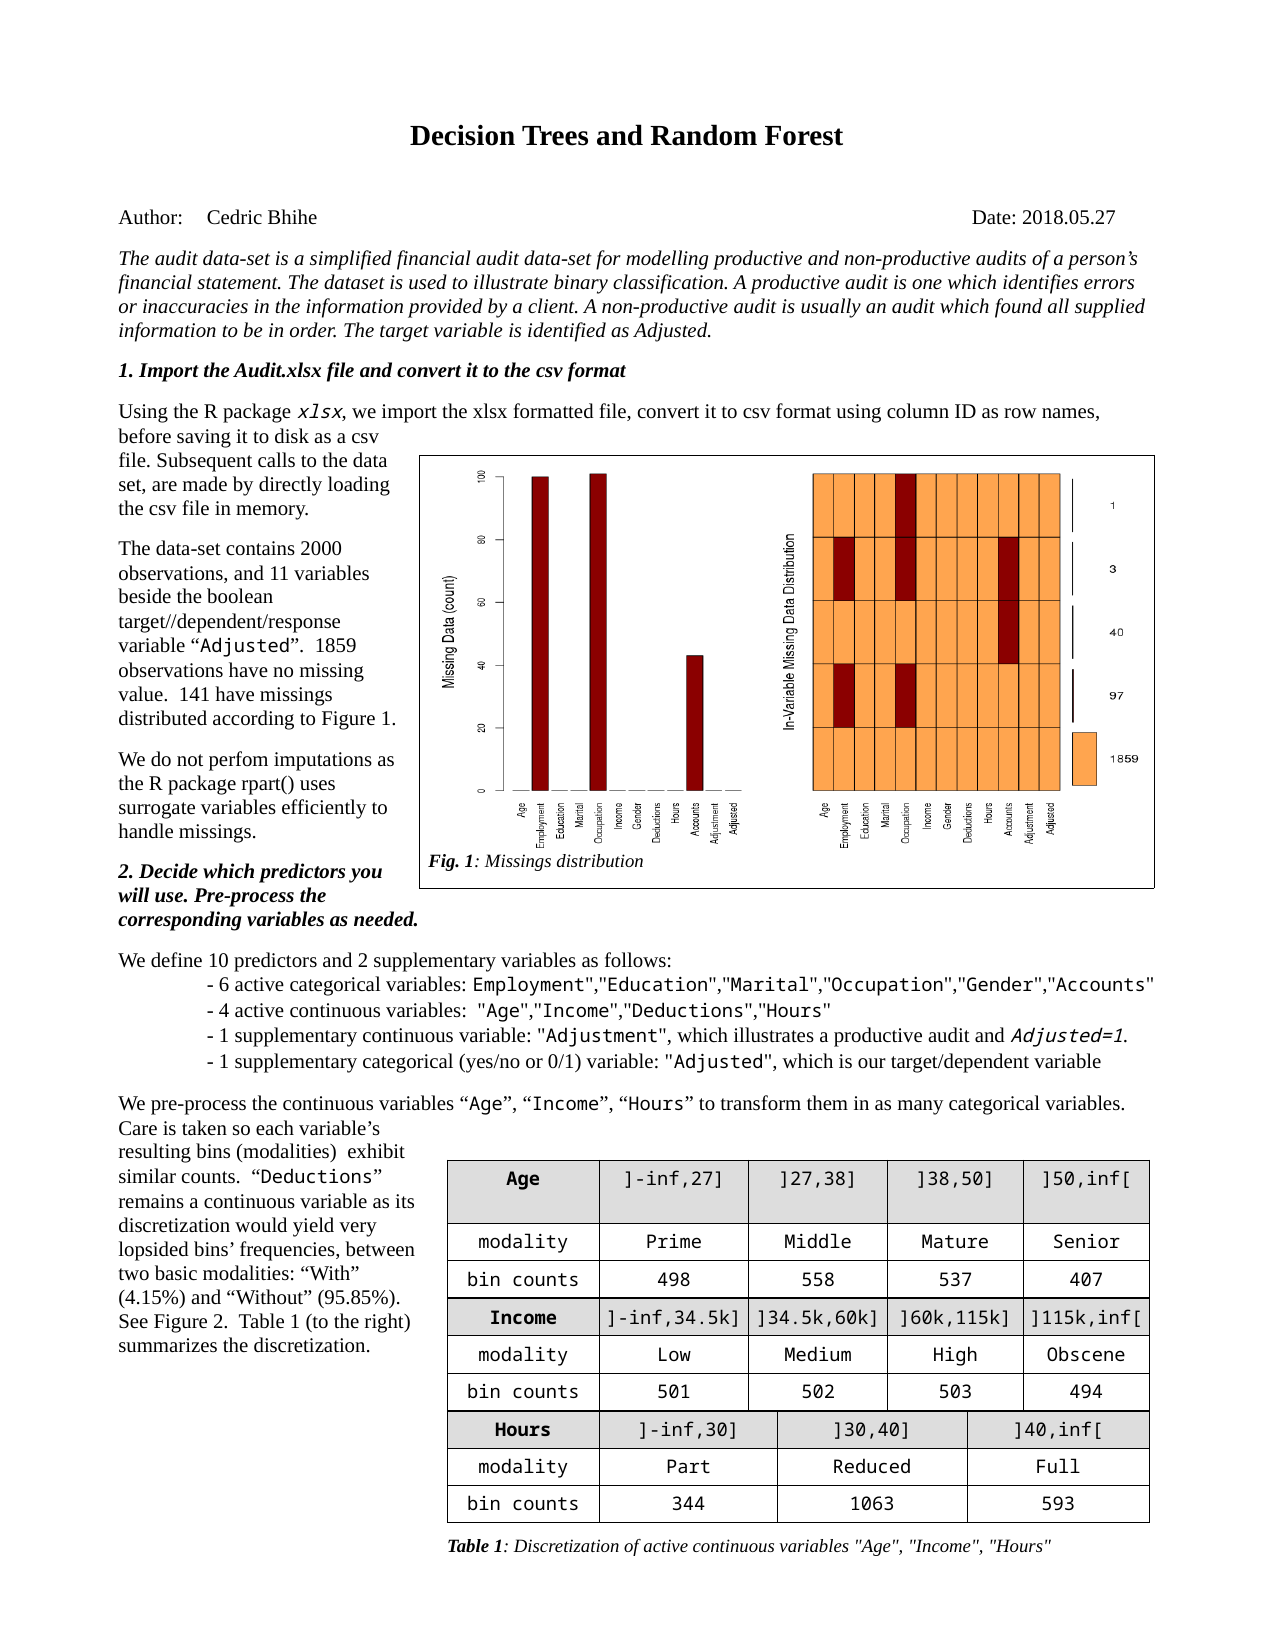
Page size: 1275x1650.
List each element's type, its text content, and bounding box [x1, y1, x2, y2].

table_header ]40,inf[ [968, 1412, 1149, 1448]
table_cell Mature [888, 1224, 1023, 1260]
text We pre-process the continuous variables “Age”, “Income”, “Hours” to transform them in as many categorical variables. Care is taken so each variable’s resulting bins (modalities) exhibit similar counts. “Deductions” remains a continuous variable as its discretization would yield very lopsided bins’ frequencies, between two basic modalities: “With” (4.15%) and “Without” (95.85%). See Figure 2. Table 1 (to the right) summarizes the discretization. [118, 1090, 1157, 1357]
table_cell 593 [968, 1486, 1149, 1522]
table_header ]27,38] [749, 1161, 887, 1223]
table_cell 503 [888, 1374, 1023, 1409]
table_header ]34.5k,60k] [749, 1299, 887, 1335]
table_header ]30,40] [778, 1412, 967, 1448]
table_cell Low [600, 1336, 748, 1372]
table_cell Obscene [1024, 1336, 1149, 1372]
table_cell modality [448, 1449, 599, 1485]
table_cell 501 [600, 1374, 748, 1409]
table_cell modality [448, 1224, 599, 1260]
table_header ]50,inf[ [1024, 1161, 1149, 1223]
table_cell Full [968, 1449, 1149, 1485]
text The data-set contains 2000 observations, and 11 variables beside the boolean target//dependent/response variable “Adjusted”. 1859 observations have no missing value. 141 have missings distributed according to Figure 1. [118, 536, 419, 730]
table_cell Senior [1024, 1224, 1149, 1260]
table_cell 502 [749, 1374, 887, 1409]
table_cell Middle [749, 1224, 887, 1260]
table_header ]60k,115k] [888, 1299, 1023, 1335]
table_cell bin counts [448, 1486, 599, 1522]
table_cell 537 [888, 1261, 1023, 1297]
table_cell 1063 [778, 1486, 967, 1522]
table_header ]-inf,27] [600, 1161, 748, 1223]
text Table 1: Discretization of active continuous variables "Age", "Income", "Hours" [447, 1535, 1149, 1557]
table_cell 407 [1024, 1261, 1149, 1297]
table_cell 498 [600, 1261, 748, 1297]
table_header ]115k,inf[ [1024, 1299, 1149, 1335]
picture [437, 467, 1145, 851]
table_cell Part [600, 1449, 777, 1485]
text We do not perfom imputations as the R package rpart() uses surrogate variables efficiently to handle missings. [118, 747, 419, 843]
text We define 10 predictors and 2 supplementary variables as follows: - 6 active categorical variables: Employment","Education","Marital","Occupation","Gender","Accounts" - 4 active continuous variables: "Age","Income","Deductions","Hours" - 1 supplementary continuous variable: "Adjustment", which illustrates a productive audit and Adjusted=1. - 1 supplementary categorical (yes/no or 0/1) variable: "Adjusted", which is our target/dependent variable [118, 947, 1157, 1074]
table_cell modality [448, 1336, 599, 1372]
table_cell bin counts [448, 1374, 599, 1409]
table_header ]38,50] [888, 1161, 1023, 1223]
text Using the R package xlsx, we import the xlsx formatted file, convert it to csv format using column ID as row names, before saving it to disk as a csv file. Subsequent calls to the data set, are made by directly loading the csv file in memory. [118, 398, 1157, 520]
table_cell 558 [749, 1261, 887, 1297]
text Fig. 1: Missings distribution [428, 464, 1145, 872]
table_header Hours [448, 1412, 599, 1448]
table_header ]-inf,34.5k] [600, 1299, 748, 1335]
table_cell Prime [600, 1224, 748, 1260]
text Author: Cedric Bhihe Date: 2018.05.27 [118, 205, 1157, 229]
table_cell 494 [1024, 1374, 1149, 1409]
table_cell 344 [600, 1486, 777, 1522]
table_header Age [448, 1161, 599, 1223]
text The audit data-set is a simplified financial audit data-set for modelling productive and non-productive audits of a person’s financial statement. The dataset is used to illustrate binary classification. A productive audit is one which identifies errors or inaccuracies in the information provided by a client. A non-productive audit is usually an audit which found all supplied information to be in order. The target variable is identified as Adjusted. [118, 246, 1157, 342]
text 2. Decide which predictors you will use. Pre-process the corresponding variables as needed. [118, 859, 1157, 931]
table_cell bin counts [448, 1261, 599, 1297]
table_cell Medium [749, 1336, 887, 1372]
table_cell High [888, 1336, 1023, 1372]
table_header Income [448, 1299, 599, 1335]
text 1. Import the Audit.xlsx file and convert it to the csv format [118, 358, 1157, 382]
table_header ]-inf,30] [600, 1412, 777, 1448]
table_cell Reduced [778, 1449, 967, 1485]
